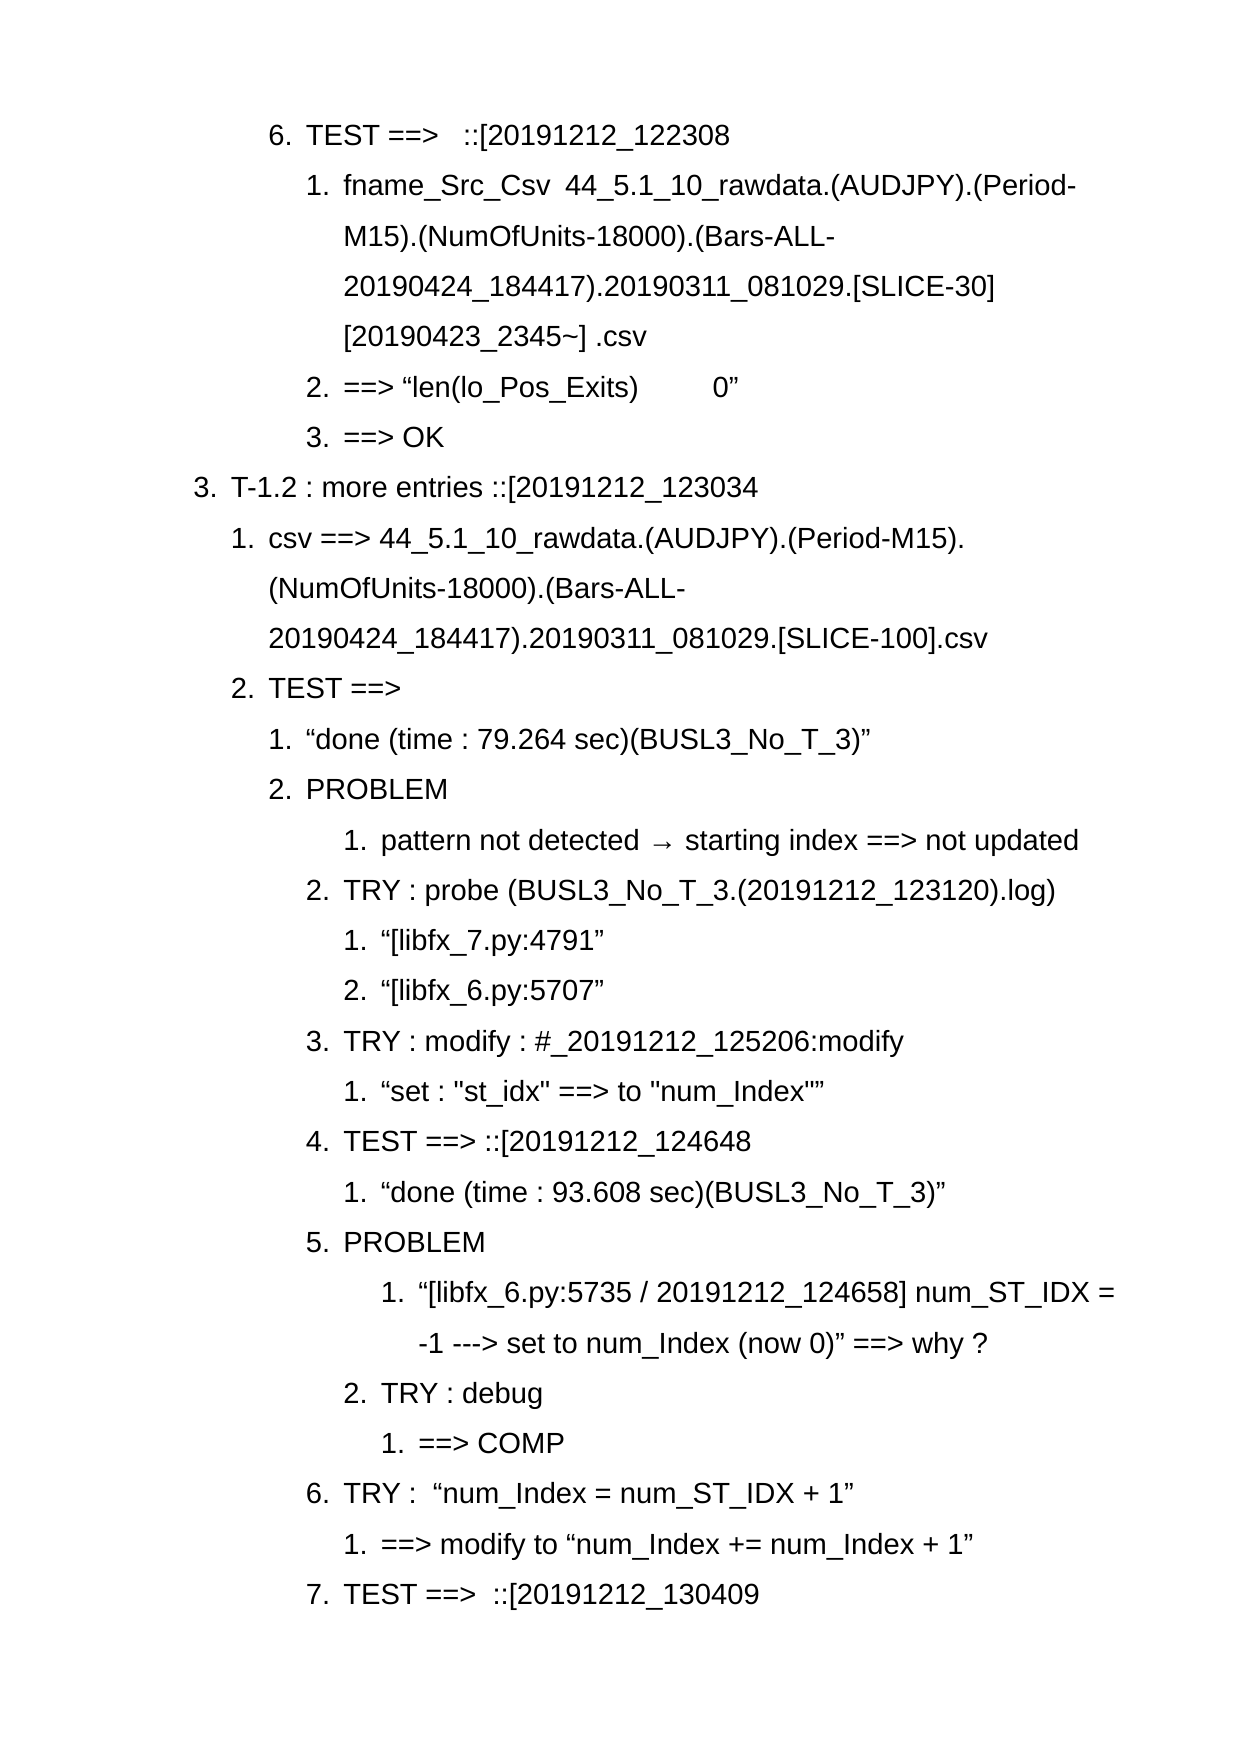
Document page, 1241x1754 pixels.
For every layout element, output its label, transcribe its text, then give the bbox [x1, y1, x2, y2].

list “[libfx_6.py:5735 / 20191212_124658] num_ST_IDX = -1 ---> set to num_Index (now 0)” ==> why ? [381, 1275, 1122, 1359]
list csv ==> 44_5.1_10_rawdata.(AUDJPY).(Period-M15).(NumOfUnits-18000).(Bars-ALL-20190424_184417).20190311_081029.[SLICE-100].csv [231, 521, 1122, 655]
list ==> modify to “num_Index += num_Index + 1” [343, 1527, 1122, 1560]
list ==> COMP [381, 1426, 1122, 1460]
list “done (time : 79.264 sec)(BUSL3_No_T_3)” [268, 722, 1122, 755]
list TRY : probe (BUSL3_No_T_3.(20191212_123120).log) [306, 873, 1122, 906]
list T-1.2 : more entries ::[20191212_123034 [193, 470, 1122, 504]
list “done (time : 93.608 sec)(BUSL3_No_T_3)” [343, 1175, 1122, 1208]
list TRY : modify : #_20191212_125206:modify [306, 1024, 1122, 1057]
list TEST ==> ::[20191212_122308 [268, 118, 1122, 152]
list ==> OK [306, 420, 1122, 453]
list “set : "st_idx" ==> to "num_Index"” [343, 1074, 1122, 1108]
list “[libfx_6.py:5707” [343, 973, 1122, 1007]
list TRY : “num_Index = num_ST_IDX + 1” [306, 1477, 1122, 1510]
list TEST ==> ::[20191212_130409 [306, 1577, 1122, 1611]
list “[libfx_7.py:4791” [343, 923, 1122, 957]
list PROBLEM [268, 772, 1122, 806]
list TEST ==> [231, 672, 1122, 705]
list ==> “len(lo_Pos_Exits) 0” [306, 370, 1122, 403]
list TEST ==> ::[20191212_124648 [306, 1124, 1122, 1158]
list TRY : debug [343, 1376, 1122, 1409]
list pattern not detected → starting index ==> not updated [343, 822, 1122, 856]
list PROBLEM [306, 1225, 1122, 1258]
list fname_Src_Csv 44_5.1_10_rawdata.(AUDJPY).(Period-M15).(NumOfUnits-18000).(Bars-ALL-20190424_184417).20190311_081029.[SLICE-30][20190423_2345~] .csv [306, 168, 1122, 353]
